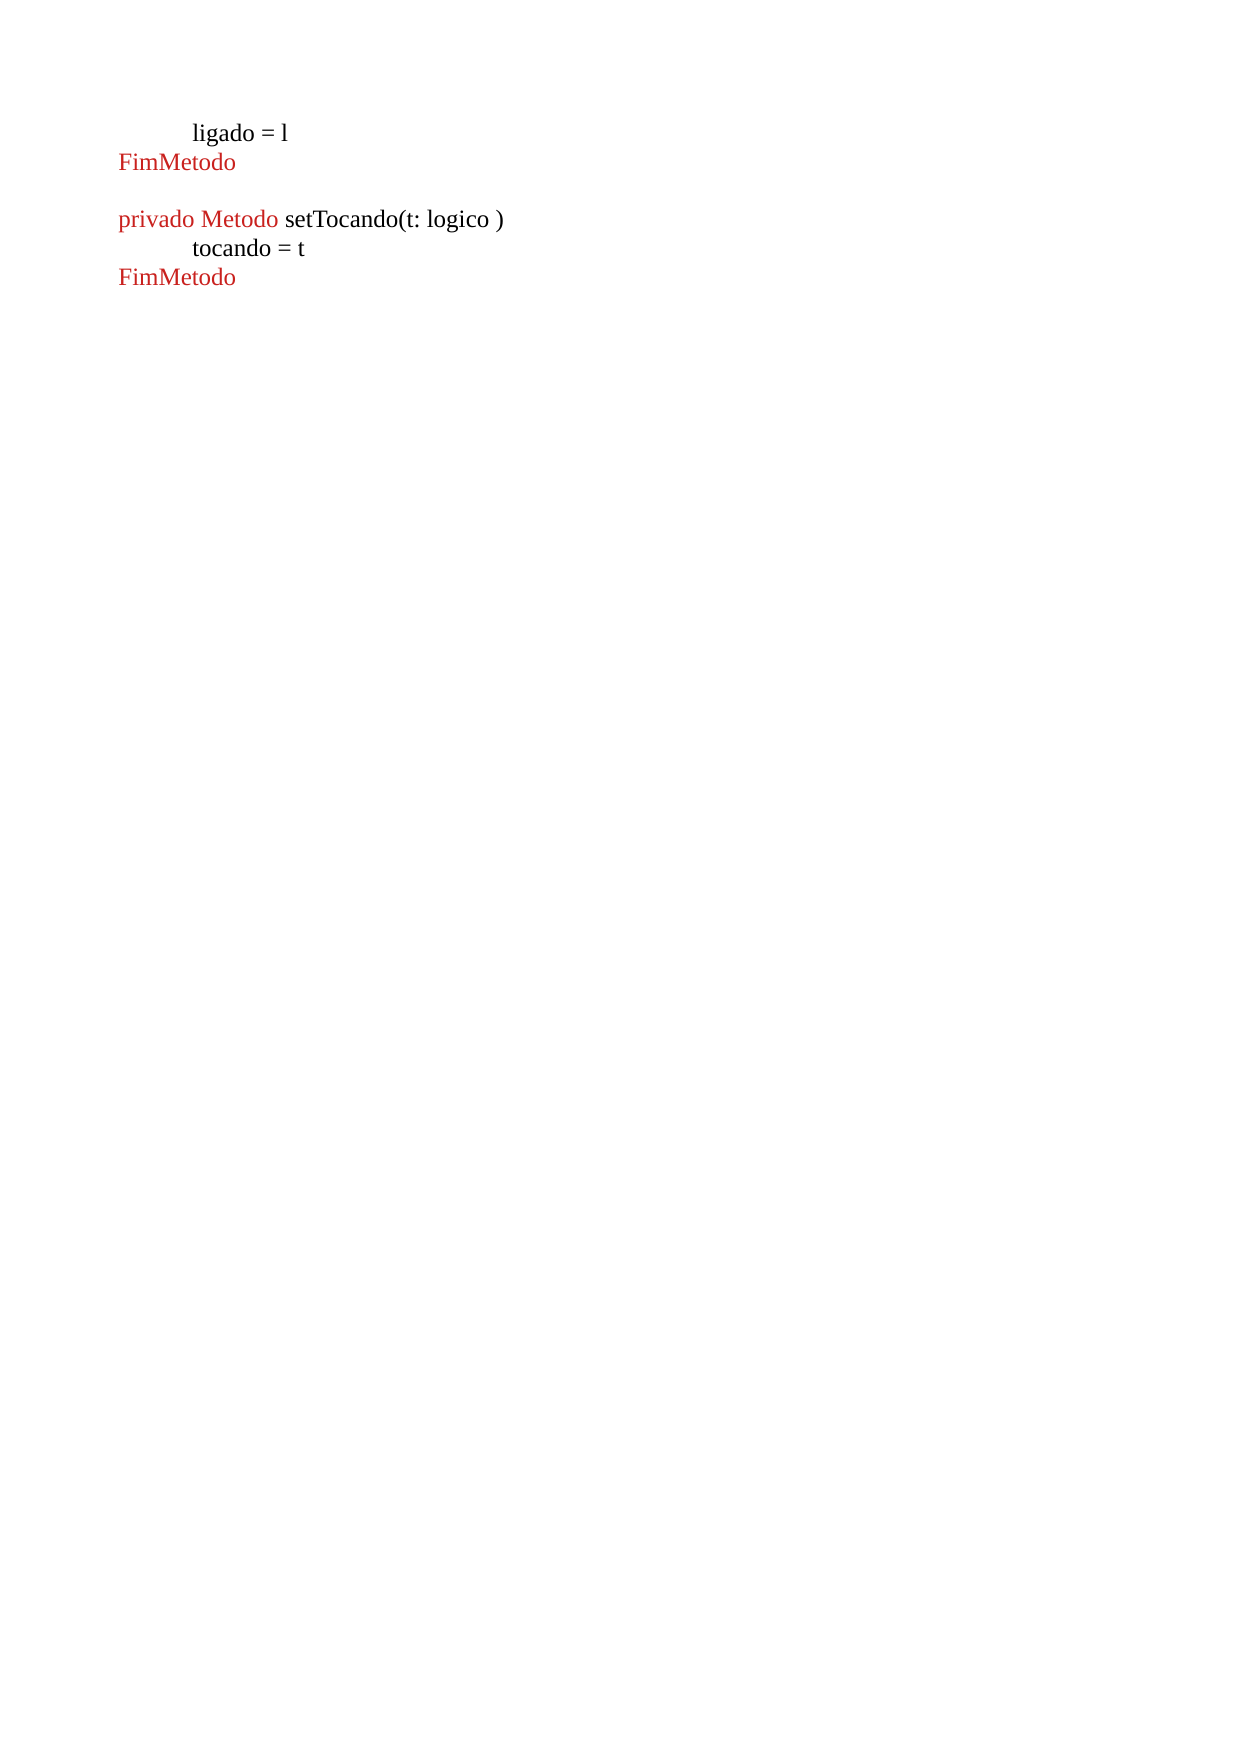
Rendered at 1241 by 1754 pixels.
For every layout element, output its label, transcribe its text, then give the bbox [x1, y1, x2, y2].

text FimMetodo [118, 262, 1122, 291]
text privado Metodo setTocando(t: logico ) [118, 204, 1122, 233]
text tocando = t [118, 233, 1122, 262]
text FimMetodo [118, 147, 1122, 176]
text ligado = l [118, 118, 1122, 147]
